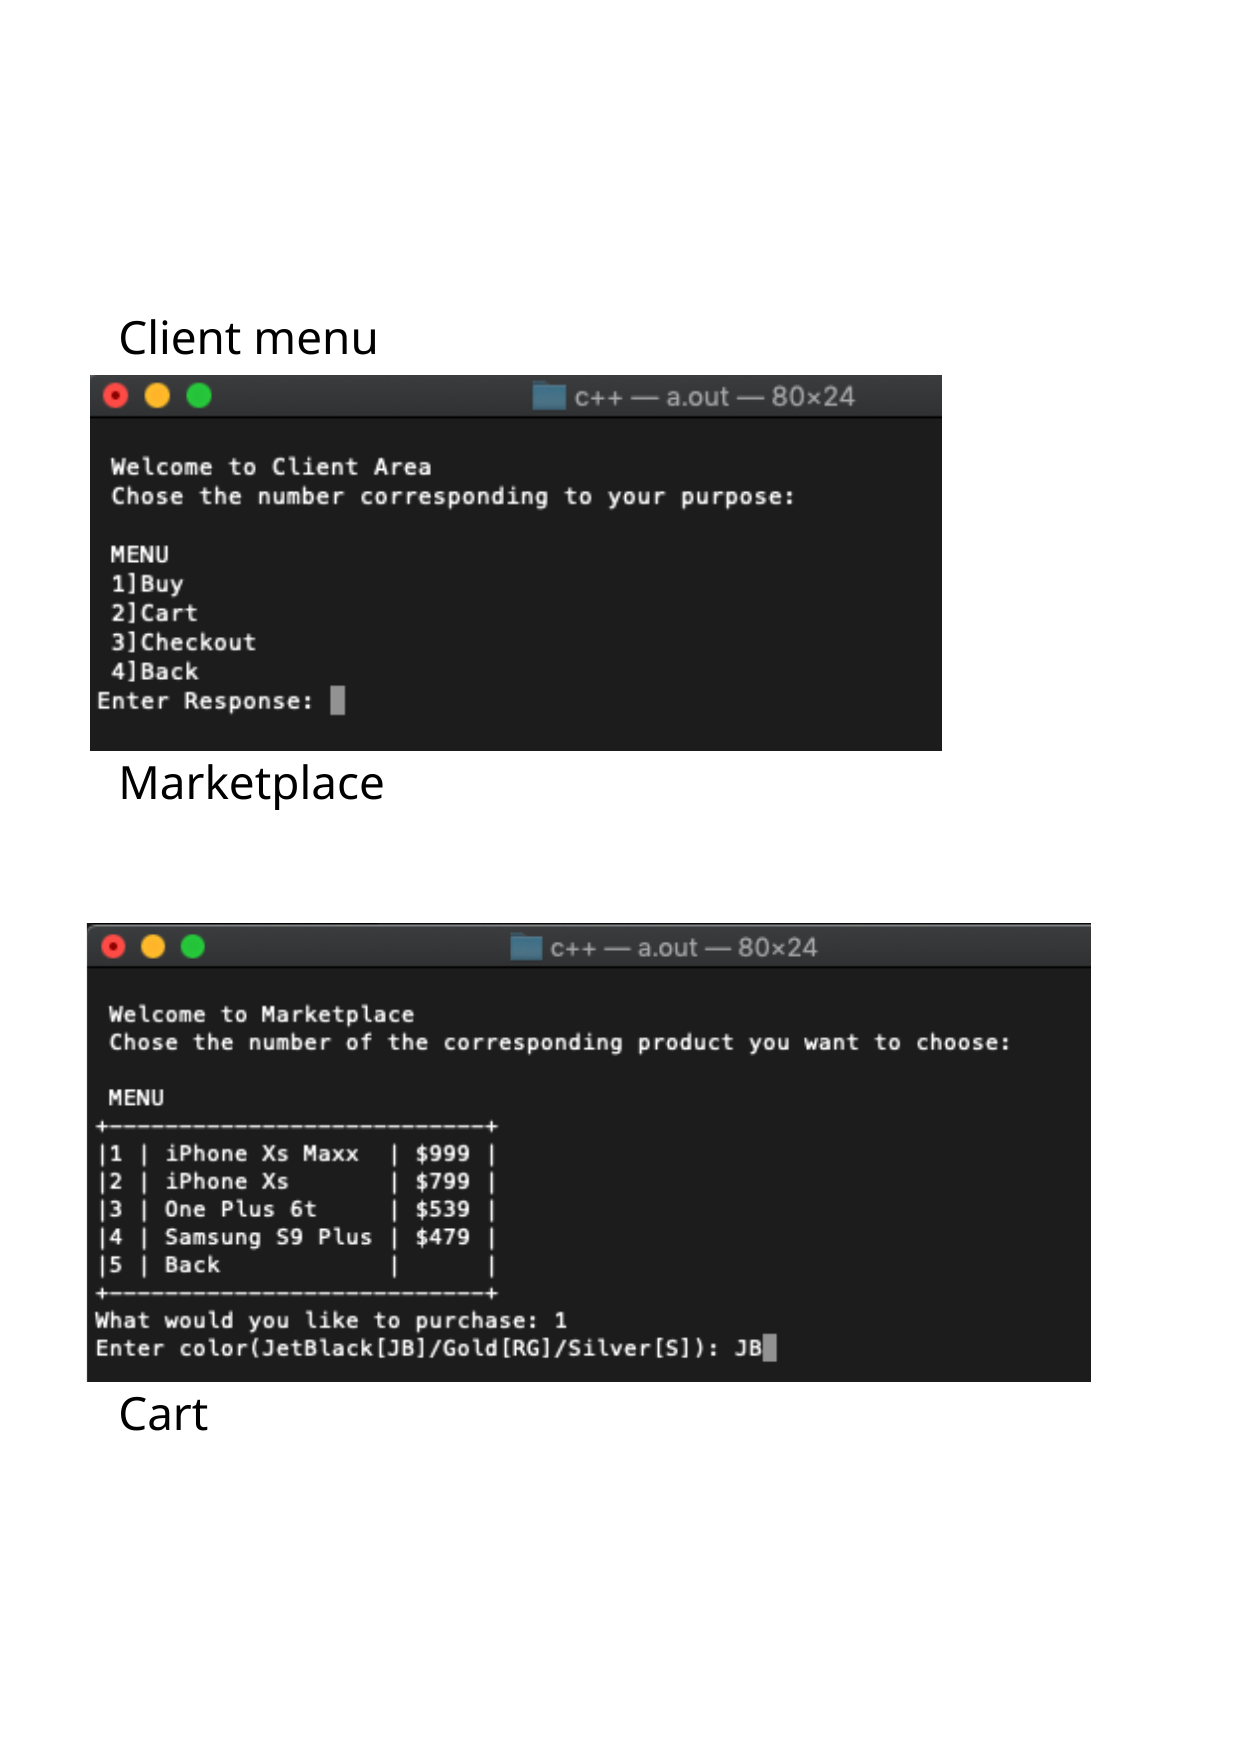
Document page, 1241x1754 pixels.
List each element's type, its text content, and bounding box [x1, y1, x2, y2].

text Marketplace [118, 742, 1122, 813]
text Cart [118, 875, 1122, 1444]
picture [86, 923, 1091, 1382]
picture [90, 375, 942, 751]
text Client menu [118, 305, 1122, 368]
